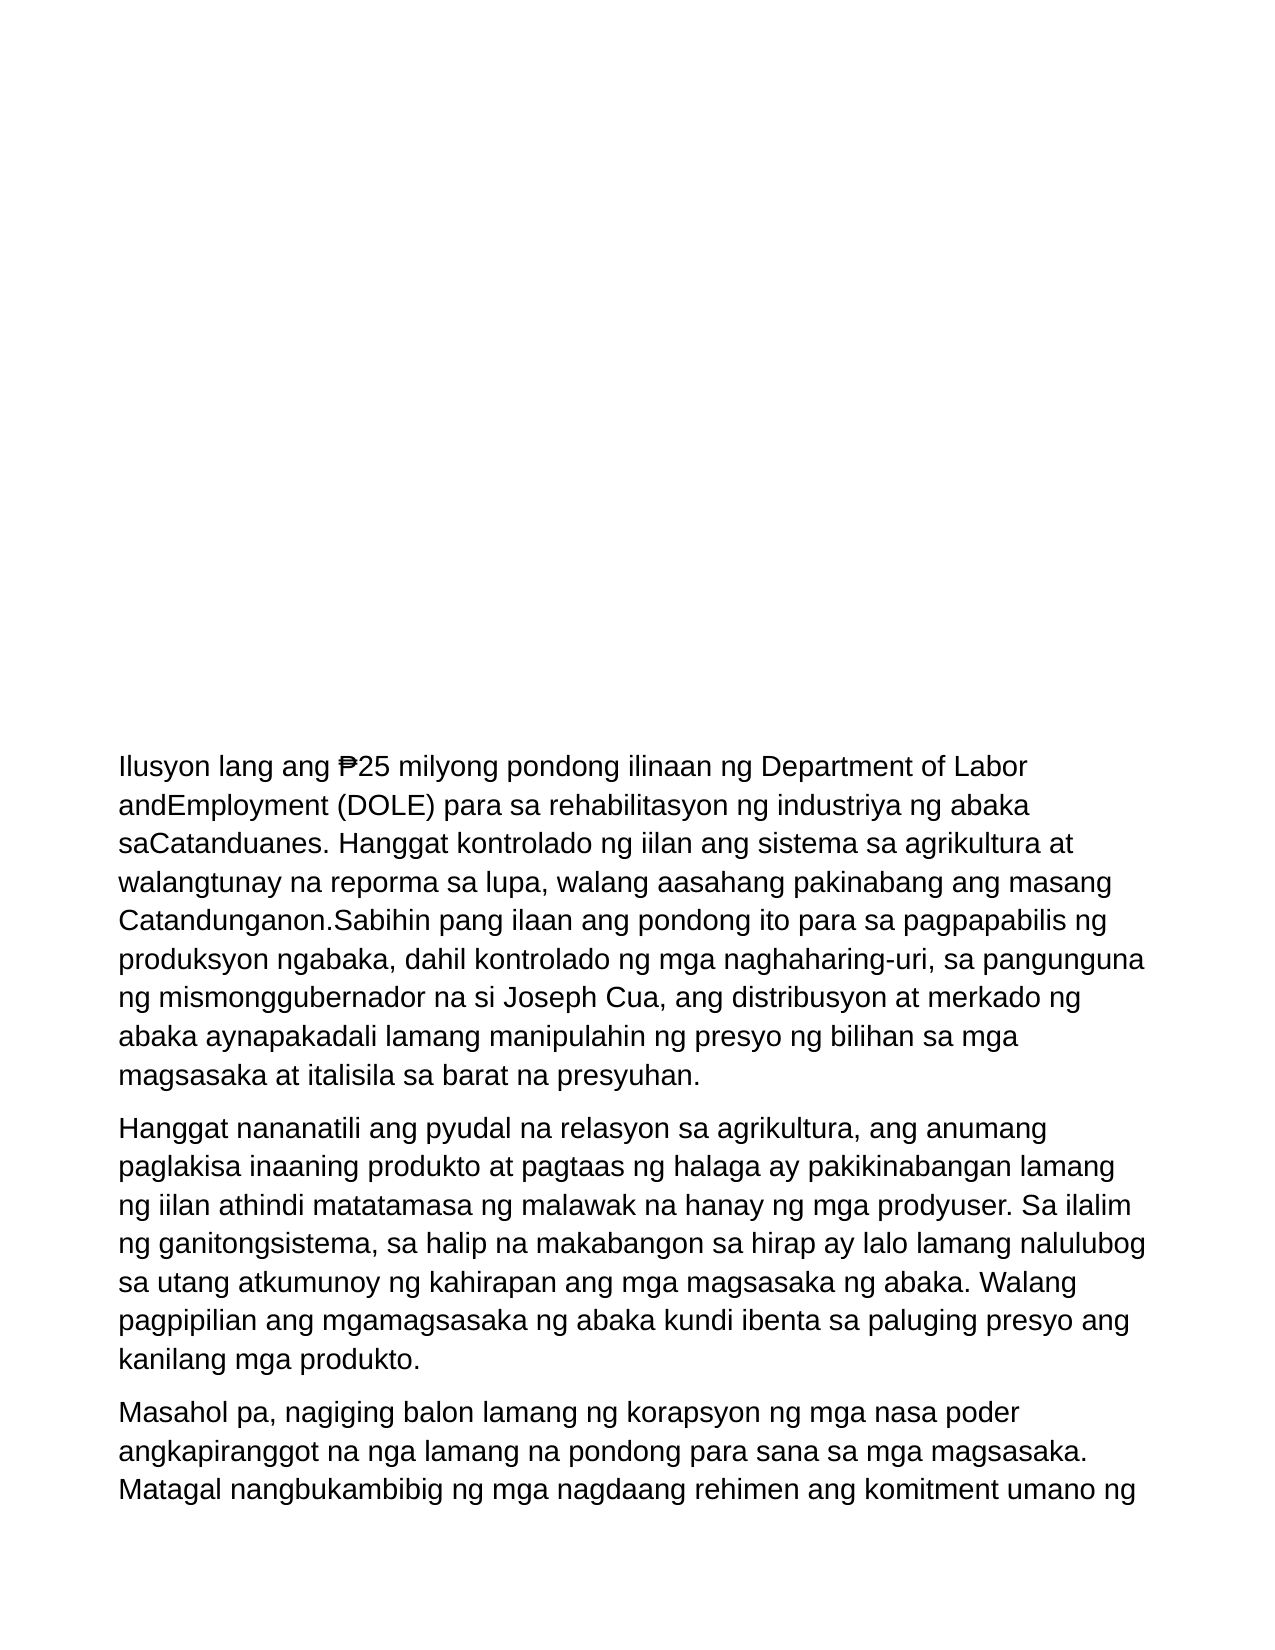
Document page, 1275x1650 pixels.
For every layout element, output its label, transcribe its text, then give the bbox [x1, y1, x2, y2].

text Hanggat nananatili ang pyudal na relasyon sa agrikultura, ang anumang paglakisa inaaning produkto at pagtaas ng halaga ay pakikinabangan lamang ng iilan athindi matatamasa ng malawak na hanay ng mga prodyuser. Sa ilalim ng ganitongsistema, sa halip na makabangon sa hirap ay lalo lamang nalulubog sa utang atkumunoy ng kahirapan ang mga magsasaka ng abaka. Walang pagpipilian ang mgamagsasaka ng abaka kundi ibenta sa paluging presyo ang kanilang mga produkto. [118, 1111, 1157, 1376]
text Masahol pa, nagiging balon lamang ng korapsyon ng mga nasa poder angkapiranggot na nga lamang na pondong para sana sa mga magsasaka. Matagal nangbukambibig ng mga nagdaang rehimen ang komitment umano ng [118, 1395, 1157, 1506]
text Ilusyon lang ang ₱25 milyong pondong ilinaan ng Department of Labor andEmployment (DOLE) para sa rehabilitasyon ng industriya ng abaka saCatanduanes. Hanggat kontrolado ng iilan ang sistema sa agrikultura at walangtunay na reporma sa lupa, walang aasahang pakinabang ang masang Catandunganon.Sabihin pang ilaan ang pondong ito para sa pagpapabilis ng produksyon ngabaka, dahil kontrolado ng mga naghaharing-uri, sa pangunguna ng mismonggubernador na si Joseph Cua, ang distribusyon at merkado ng abaka aynapakadali lamang manipulahin ng presyo ng bilihan sa mga magsasaka at italisila sa barat na presyuhan. [118, 749, 1157, 1091]
